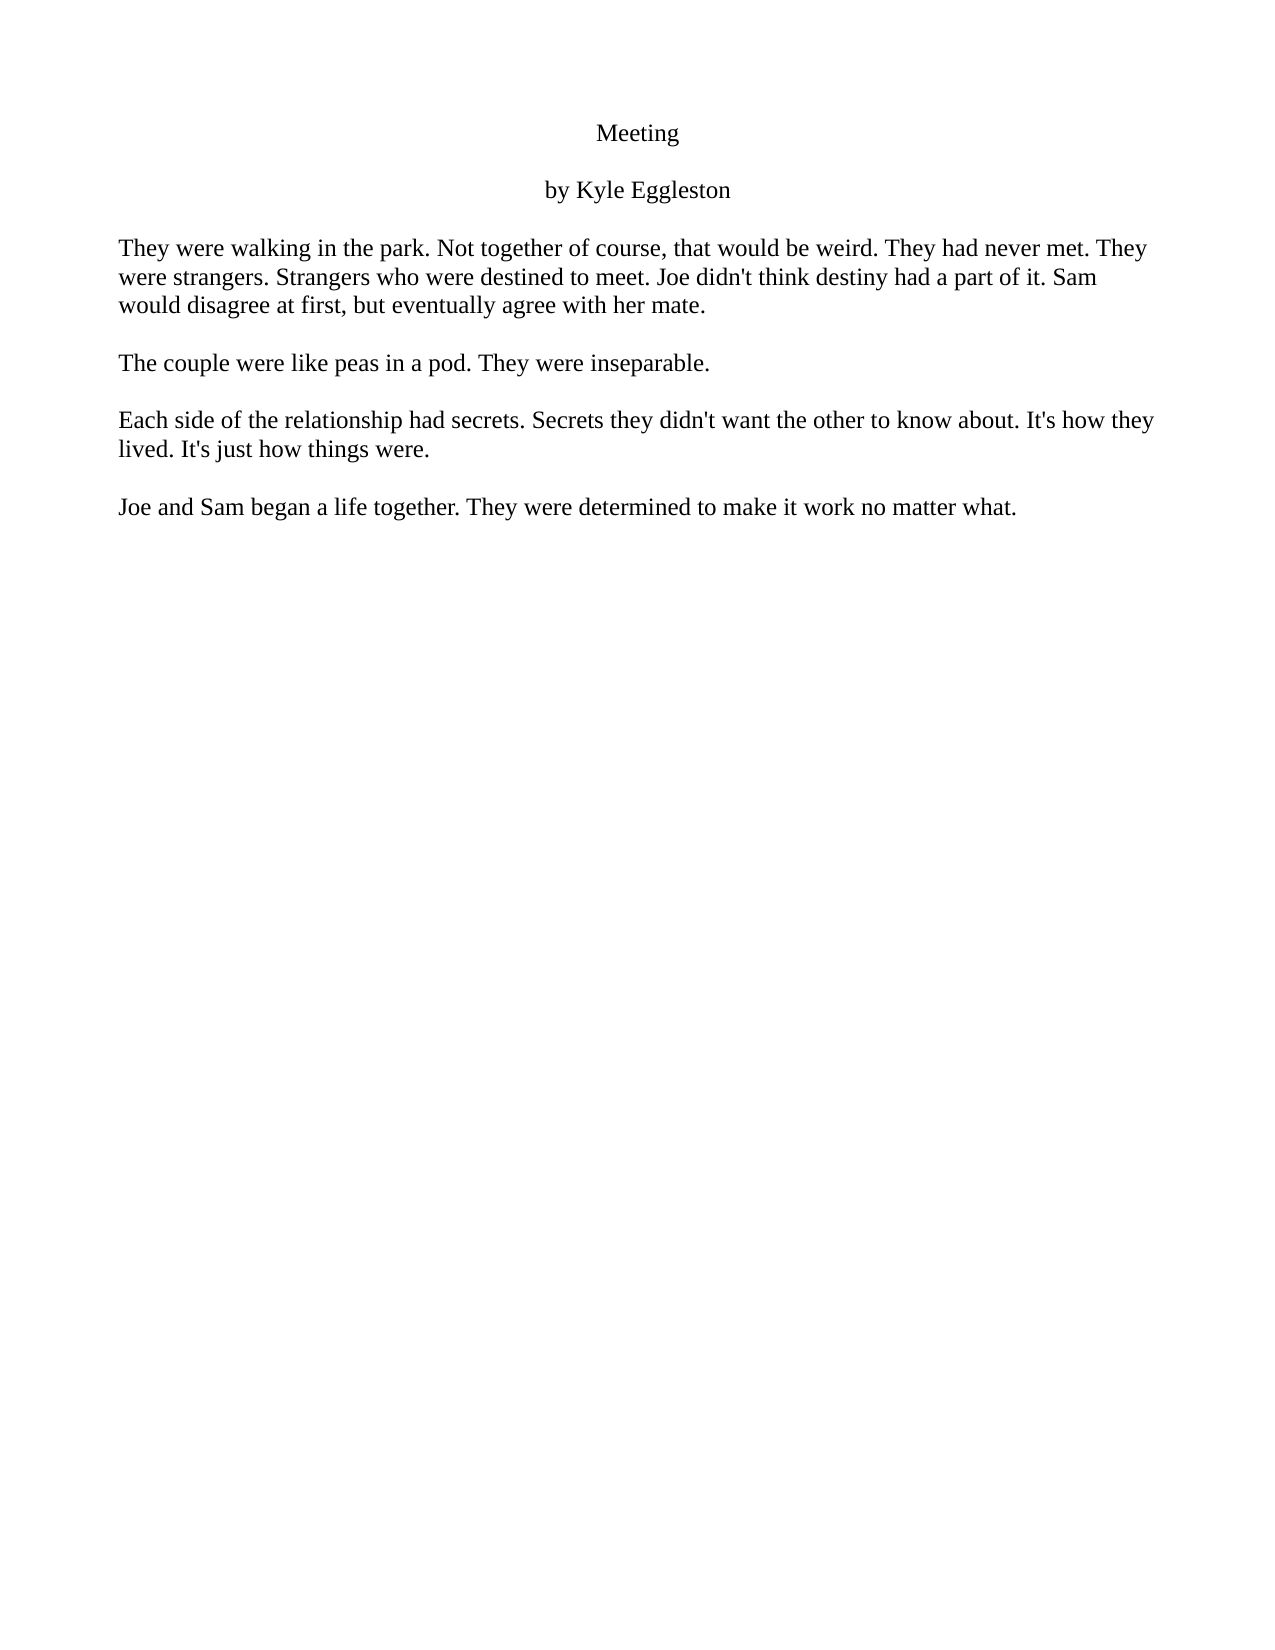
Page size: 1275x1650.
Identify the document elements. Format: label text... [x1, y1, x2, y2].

text Meeting [118, 118, 1157, 147]
text Each side of the relationship had secrets. Secrets they didn't want the other to know about. It's how they lived. It's just how things were. [118, 406, 1157, 463]
text by Kyle Eggleston [118, 176, 1157, 204]
text Joe and Sam began a life together. They were determined to make it work no matter what. [118, 492, 1157, 521]
text They were walking in the park. Not together of course, that would be weird. They had never met. They were strangers. Strangers who were destined to meet. Joe didn't think destiny had a part of it. Sam would disagree at first, but eventually agree with her mate. [118, 233, 1157, 319]
text The couple were like peas in a pod. They were inseparable. [118, 348, 1157, 377]
